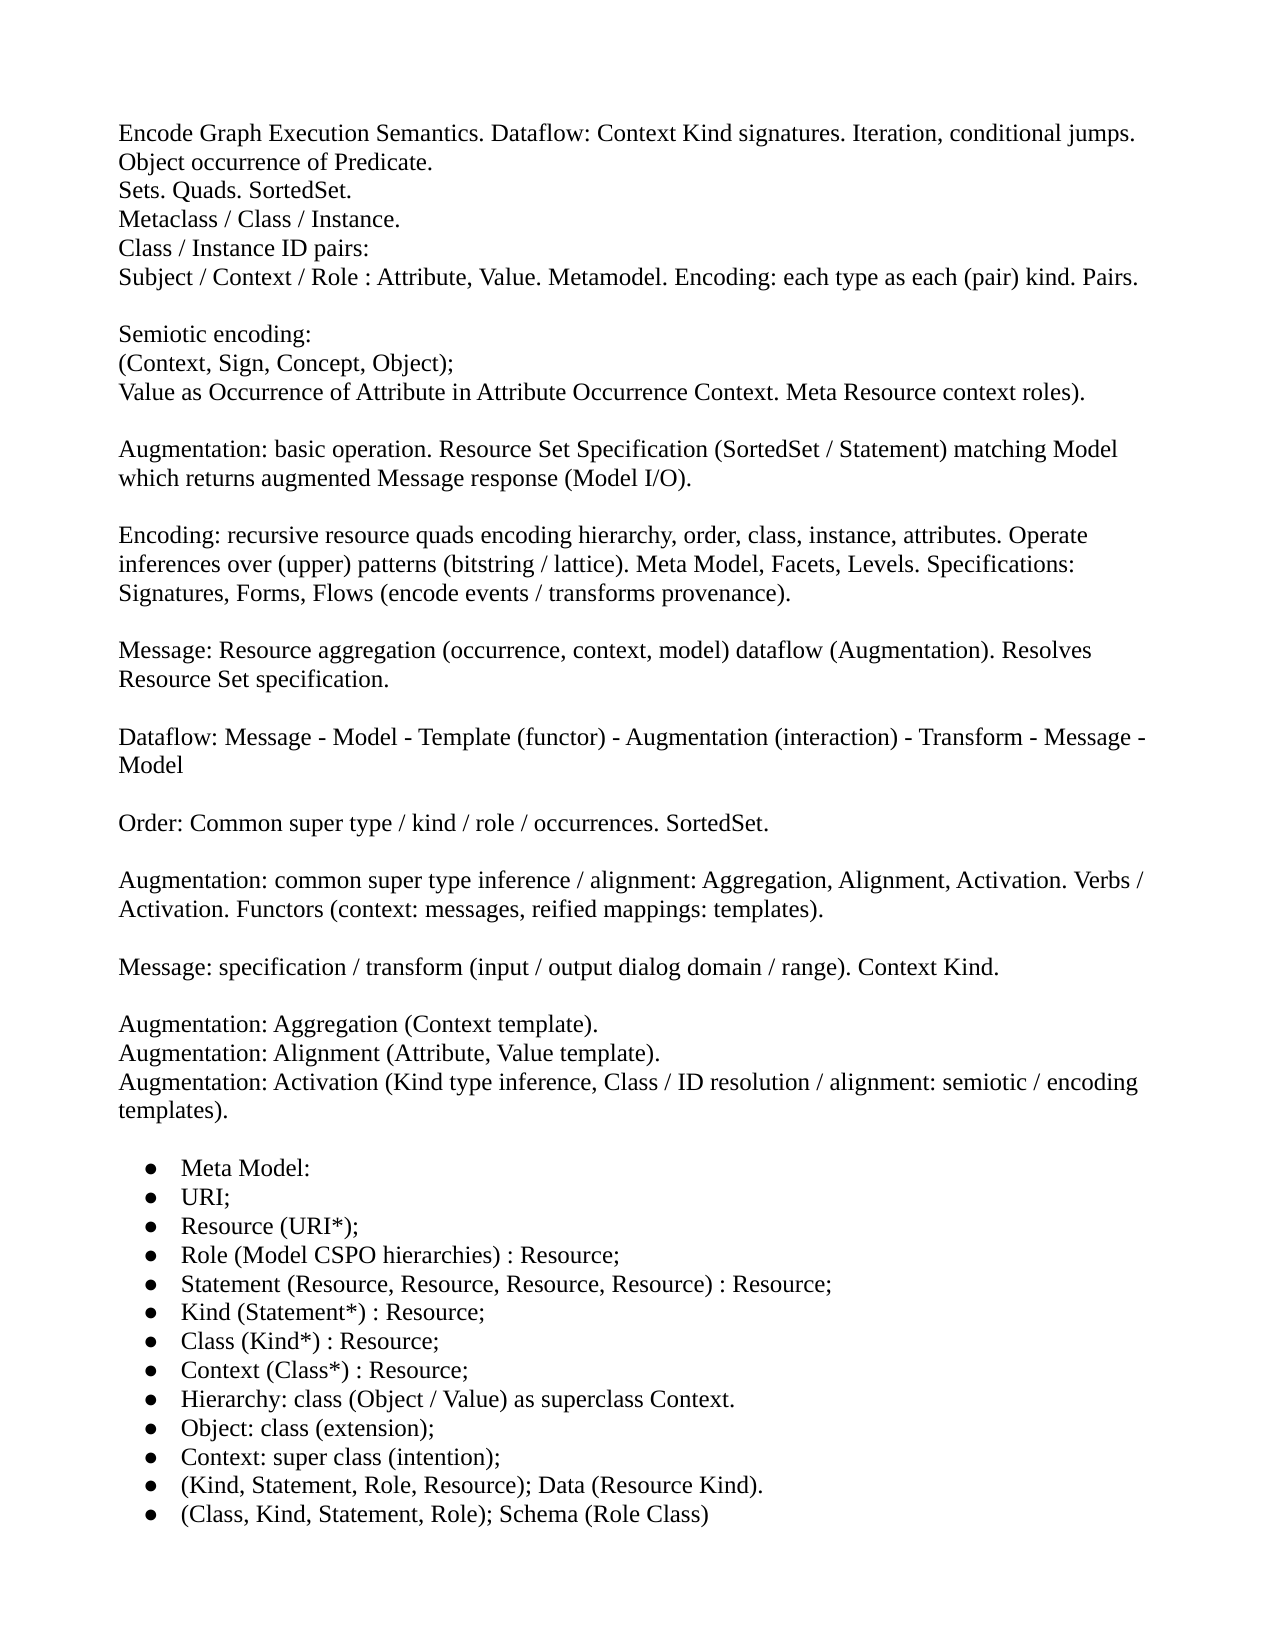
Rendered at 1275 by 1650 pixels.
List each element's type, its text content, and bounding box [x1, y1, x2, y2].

text (Context, Sign, Concept, Object); [118, 348, 1157, 377]
list (Kind, Statement, Role, Resource); Data (Resource Kind). [143, 1471, 1157, 1499]
text Subject / Context / Role : Attribute, Value. Metamodel. Encoding: each type as each (pair) kind. Pairs. [118, 262, 1157, 291]
text Encode Graph Execution Semantics. Dataflow: Context Kind signatures. Iteration, conditional jumps. [118, 118, 1157, 147]
text Augmentation: basic operation. Resource Set Specification (SortedSet / Statement) matching Model which returns augmented Message response (Model I/O). [118, 434, 1157, 492]
text Augmentation: Alignment (Attribute, Value template). [118, 1038, 1157, 1067]
text Augmentation: common super type inference / alignment: Aggregation, Alignment, Activation. Verbs / Activation. Functors (context: messages, reified mappings: templates). [118, 866, 1157, 923]
list (Class, Kind, Statement, Role); Schema (Role Class) [143, 1499, 1157, 1528]
text Sets. Quads. SortedSet. [118, 176, 1157, 204]
text Message: specification / transform (input / output dialog domain / range). Context Kind. [118, 952, 1157, 981]
text Augmentation: Activation (Kind type inference, Class / ID resolution / alignment: semiotic / encoding templates). [118, 1067, 1157, 1124]
list Meta Model: [143, 1153, 1157, 1182]
list Hierarchy: class (Object / Value) as superclass Context. [143, 1384, 1157, 1413]
list Class (Kind*) : Resource; [143, 1326, 1157, 1355]
text Value as Occurrence of Attribute in Attribute Occurrence Context. Meta Resource context roles). [118, 377, 1157, 406]
list Kind (Statement*) : Resource; [143, 1297, 1157, 1326]
text Dataflow: Message - Model - Template (functor) - Augmentation (interaction) - Transform - Message - Model [118, 722, 1157, 779]
text Message: Resource aggregation (occurrence, context, model) dataflow (Augmentation). Resolves Resource Set specification. [118, 636, 1157, 693]
list Context: super class (intention); [143, 1442, 1157, 1471]
list URI; [143, 1182, 1157, 1211]
text Encoding: recursive resource quads encoding hierarchy, order, class, instance, attributes. Operate inferences over (upper) patterns (bitstring / lattice). Meta Model, Facets, Levels. Specifications: Signatures, Forms, Flows (encode events / transforms provenance). [118, 521, 1157, 607]
list Object: class (extension); [143, 1413, 1157, 1442]
text Metaclass / Class / Instance. [118, 204, 1157, 233]
text Augmentation: Aggregation (Context template). [118, 1009, 1157, 1038]
list Resource (URI*); [143, 1211, 1157, 1240]
list Statement (Resource, Resource, Resource, Resource) : Resource; [143, 1268, 1157, 1297]
list Role (Model CSPO hierarchies) : Resource; [143, 1240, 1157, 1268]
text Order: Common super type / kind / role / occurrences. SortedSet. [118, 808, 1157, 837]
text Class / Instance ID pairs: [118, 233, 1157, 262]
text Object occurrence of Predicate. [118, 147, 1157, 176]
text Semiotic encoding: [118, 319, 1157, 348]
list Context (Class*) : Resource; [143, 1355, 1157, 1384]
